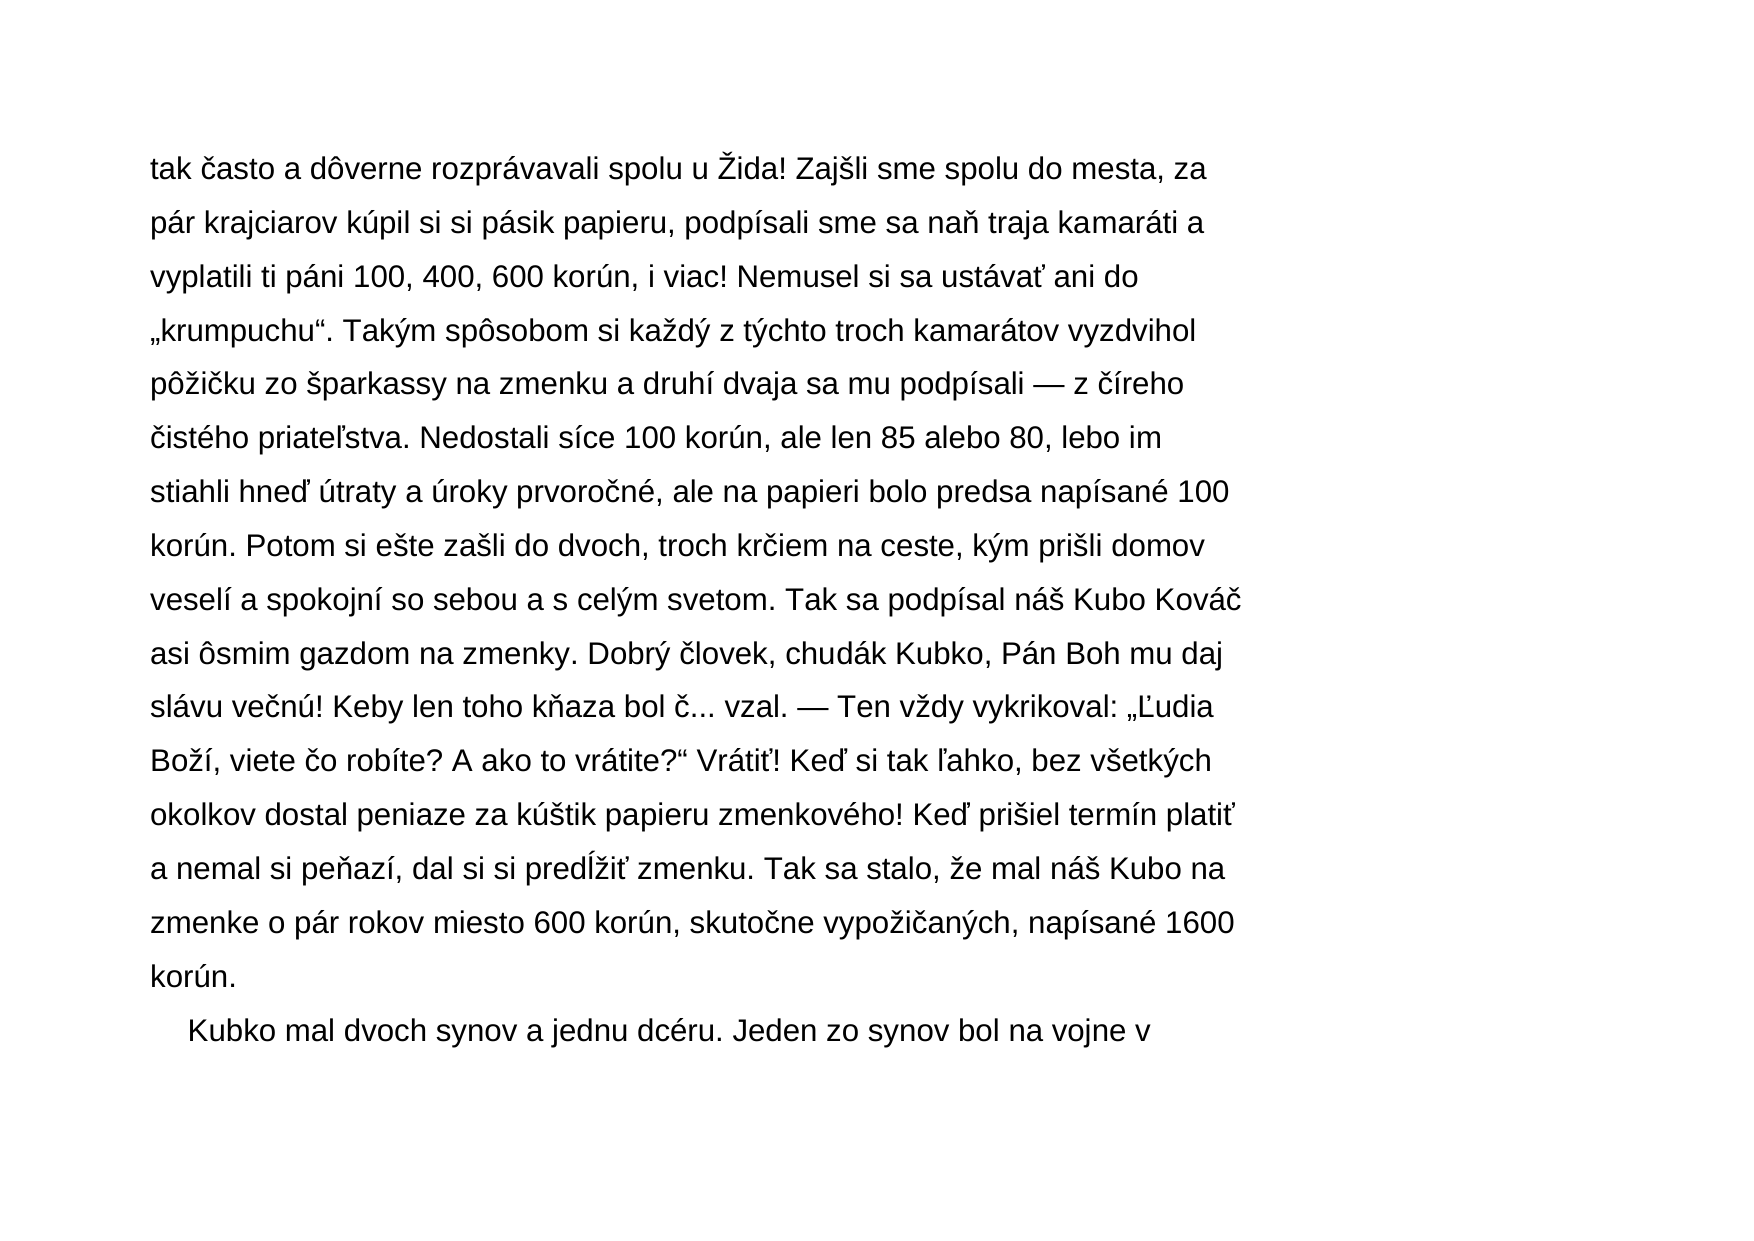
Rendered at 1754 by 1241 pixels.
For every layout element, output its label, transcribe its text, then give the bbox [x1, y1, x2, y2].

text Kubko mal dvoch synov a jednu dcéru. Jeden zo synov bol na vojne v [150, 1012, 1243, 1048]
text tak často a dôverne rozprávavali spolu u Žida! Zajšli sme spolu do mesta, za pár krajciarov kúpil si si pásik papieru, podpísali sme sa naň traja ka­maráti a vyplatili ti páni 100, 400, 600 korún, i viac! Nemusel si sa ustávať ani do „krumpuchu“. Takým spôsobom si každý z týchto troch kamarátov vyzdvihol pôžičku zo šparkassy na zmenku a druhí dvaja sa mu podpísali — z číreho čistého priateľstva. Nedostali síce 100 korún, ale len 85 alebo 80, lebo im stiahli hneď útraty a úroky prvoročné, ale na papieri bolo predsa napísané 100 korún. Potom si ešte zašli do dvoch, troch krčiem na ceste, kým prišli domov veselí a spokojní so sebou a s celým svetom. Tak sa podpísal náš Kubo Kováč asi ôsmim gazdom na zmenky. Dobrý človek, chu­dák Kubko, Pán Boh mu daj slávu večnú! Keby len toho kňaza bol č... vzal. — Ten vždy vykrikoval: „Ľudia Boží, viete čo robíte? A ako to vrátite?“ Vrátiť! Keď si tak ľahko, bez všetkých okolkov dostal peniaze za kúštik pa­pieru zmenkového! Keď prišiel termín platiť a nemal si peňazí, dal si si predĺžiť zmenku. Tak sa stalo, že mal náš Kubo na zmenke o pár rokov miesto 600 korún, skutočne vypožičaných, napísané 1600 korún. [150, 150, 1243, 994]
